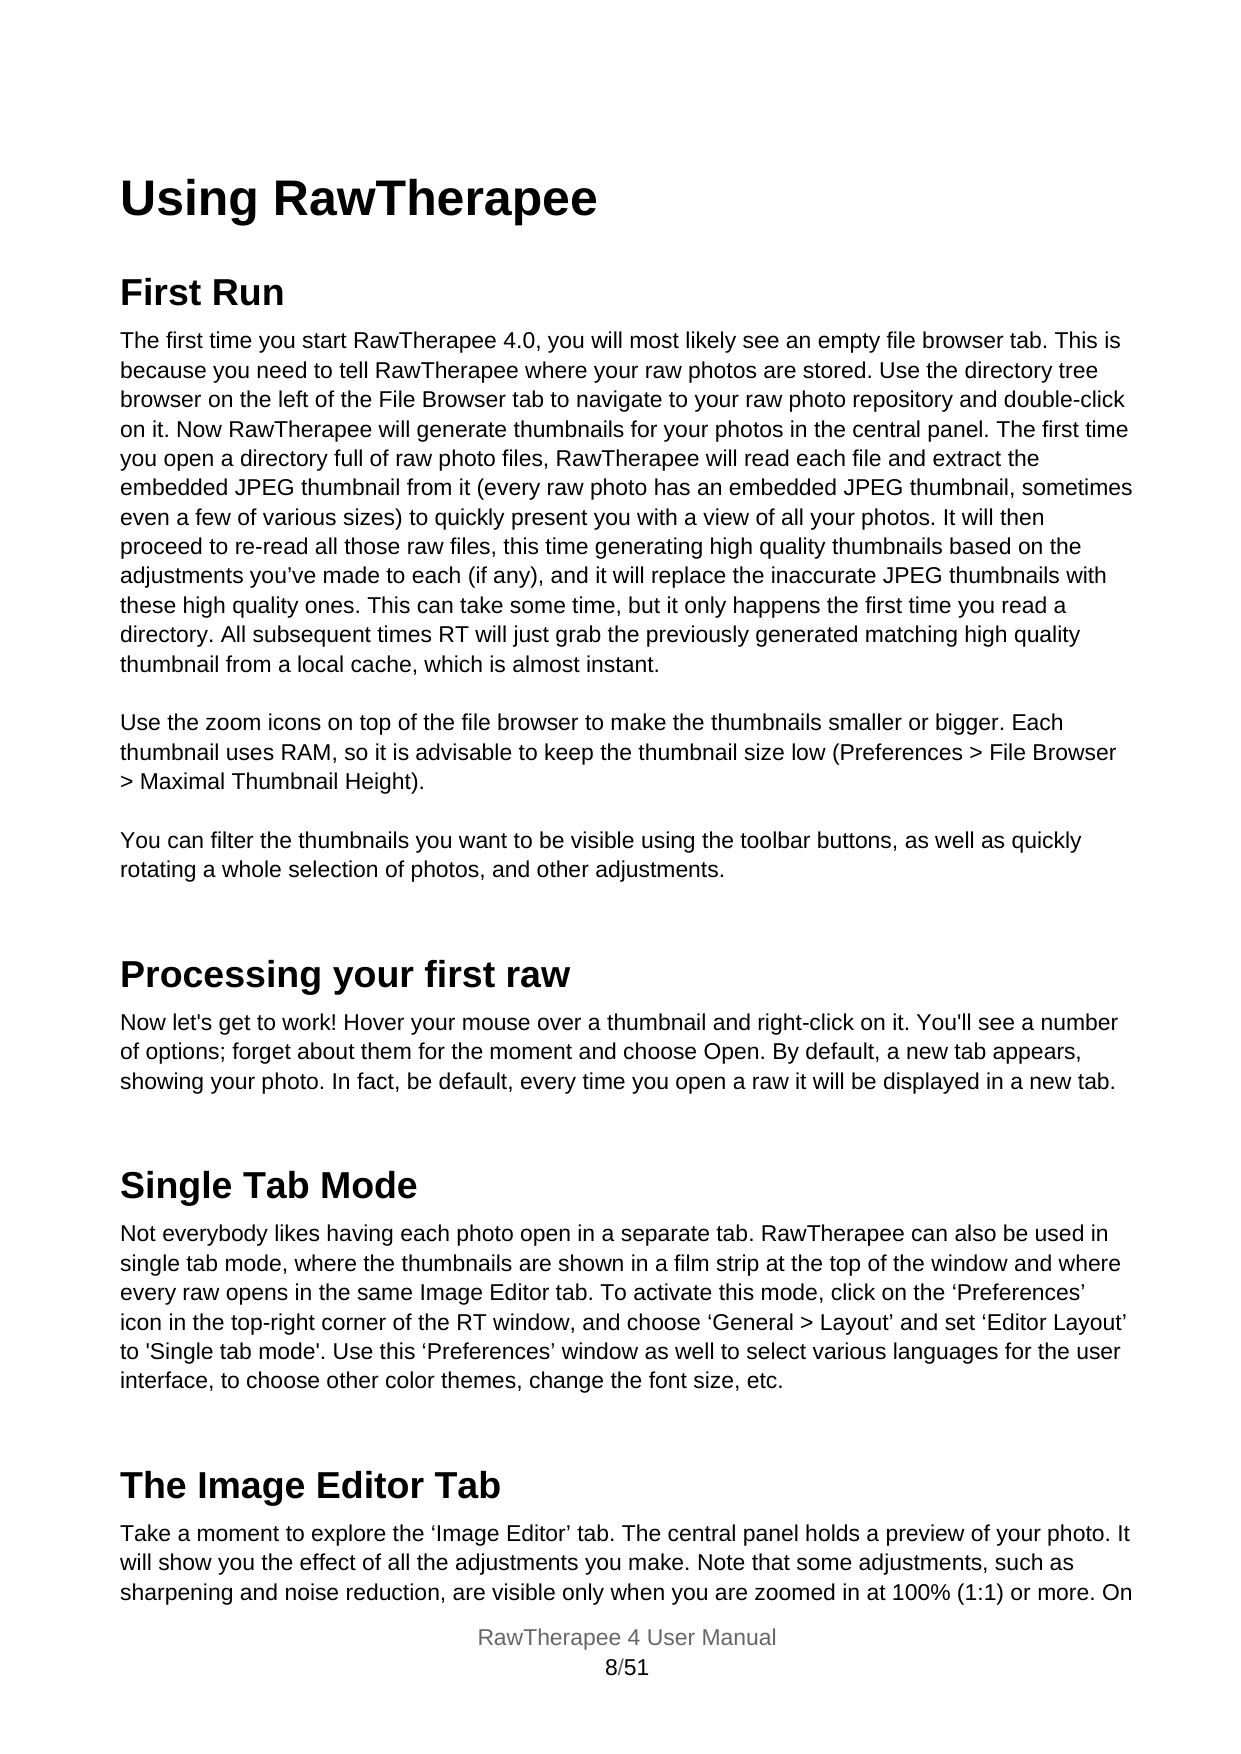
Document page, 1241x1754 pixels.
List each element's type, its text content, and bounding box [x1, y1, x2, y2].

text You can filter the thumbnails you want to be visible using the toolbar buttons, as well as quickly rotating a whole selection of photos, and other adjustments. [120, 827, 1134, 882]
text Not everybody likes having each photo open in a separate tab. RawTherapee can also be used in single tab mode, where the thumbnails are shown in a film strip at the top of the window and where every raw opens in the same Image Editor tab. To activate this mode, click on the ‘Preferences’ icon in the top-right corner of the RT window, and choose ‘General > Layout’ and set ‘Editor Layout’ to 'Single tab mode'. Use this ‘Preferences’ window as well to select various languages for the user interface, to choose other color themes, change the font size, etc. [120, 1221, 1134, 1393]
text Take a moment to explore the ‘Image Editor’ tab. The central panel holds a preview of your photo. It will show you the effect of all the adjustments you make. Note that some adjustments, such as sharpening and noise reduction, are visible only when you are zoomed in at 100% (1:1) or more. On [120, 1521, 1134, 1605]
text The first time you start RawTherapee 4.0, you will most likely see an empty file browser tab. This is because you need to tell RawTherapee where your raw photos are stored. Use the directory tree browser on the left of the File Browser tab to navigate to your raw photo repository and double-click on it. Now RawTherapee will generate thumbnails for your photos in the central panel. The first time you open a directory full of raw photo files, RawTherapee will read each file and extract the embedded JPEG thumbnail from it (every raw photo has an embedded JPEG thumbnail, sometimes even a few of various sizes) to quickly present you with a view of all your photos. It will then proceed to re-read all those raw files, this time generating high quality thumbnails based on the adjustments you’ve made to each (if any), and it will replace the inaccurate JPEG thumbnails with these high quality ones. This can take some time, but it only happens the first time you read a directory. All subsequent times RT will just grab the previously generated matching high quality thumbnail from a local cache, which is almost instant. [120, 328, 1134, 677]
text Now let's get to work! Hover your mouse over a thumbnail and right-click on it. You'll see a number of options; forget about them for the moment and choose Open. By default, a new tab appears, showing your photo. In fact, be default, every time you open a raw it will be displayed in a new tab. [120, 1009, 1134, 1094]
text Use the zoom icons on top of the file browser to make the thumbnails smaller or bigger. Each thumbnail uses RAM, so it is advisable to keep the thumbnail size low (Preferences > File Browser > Maximal Thumbnail Height). [120, 710, 1134, 794]
subtitle The Image Editor Tab [120, 1464, 1134, 1506]
subtitle Single Tab Mode [120, 1164, 1134, 1206]
subtitle Processing your first raw [120, 953, 1134, 995]
subtitle First Run [120, 272, 1134, 313]
subtitle Using RawTherapee [120, 170, 1134, 226]
